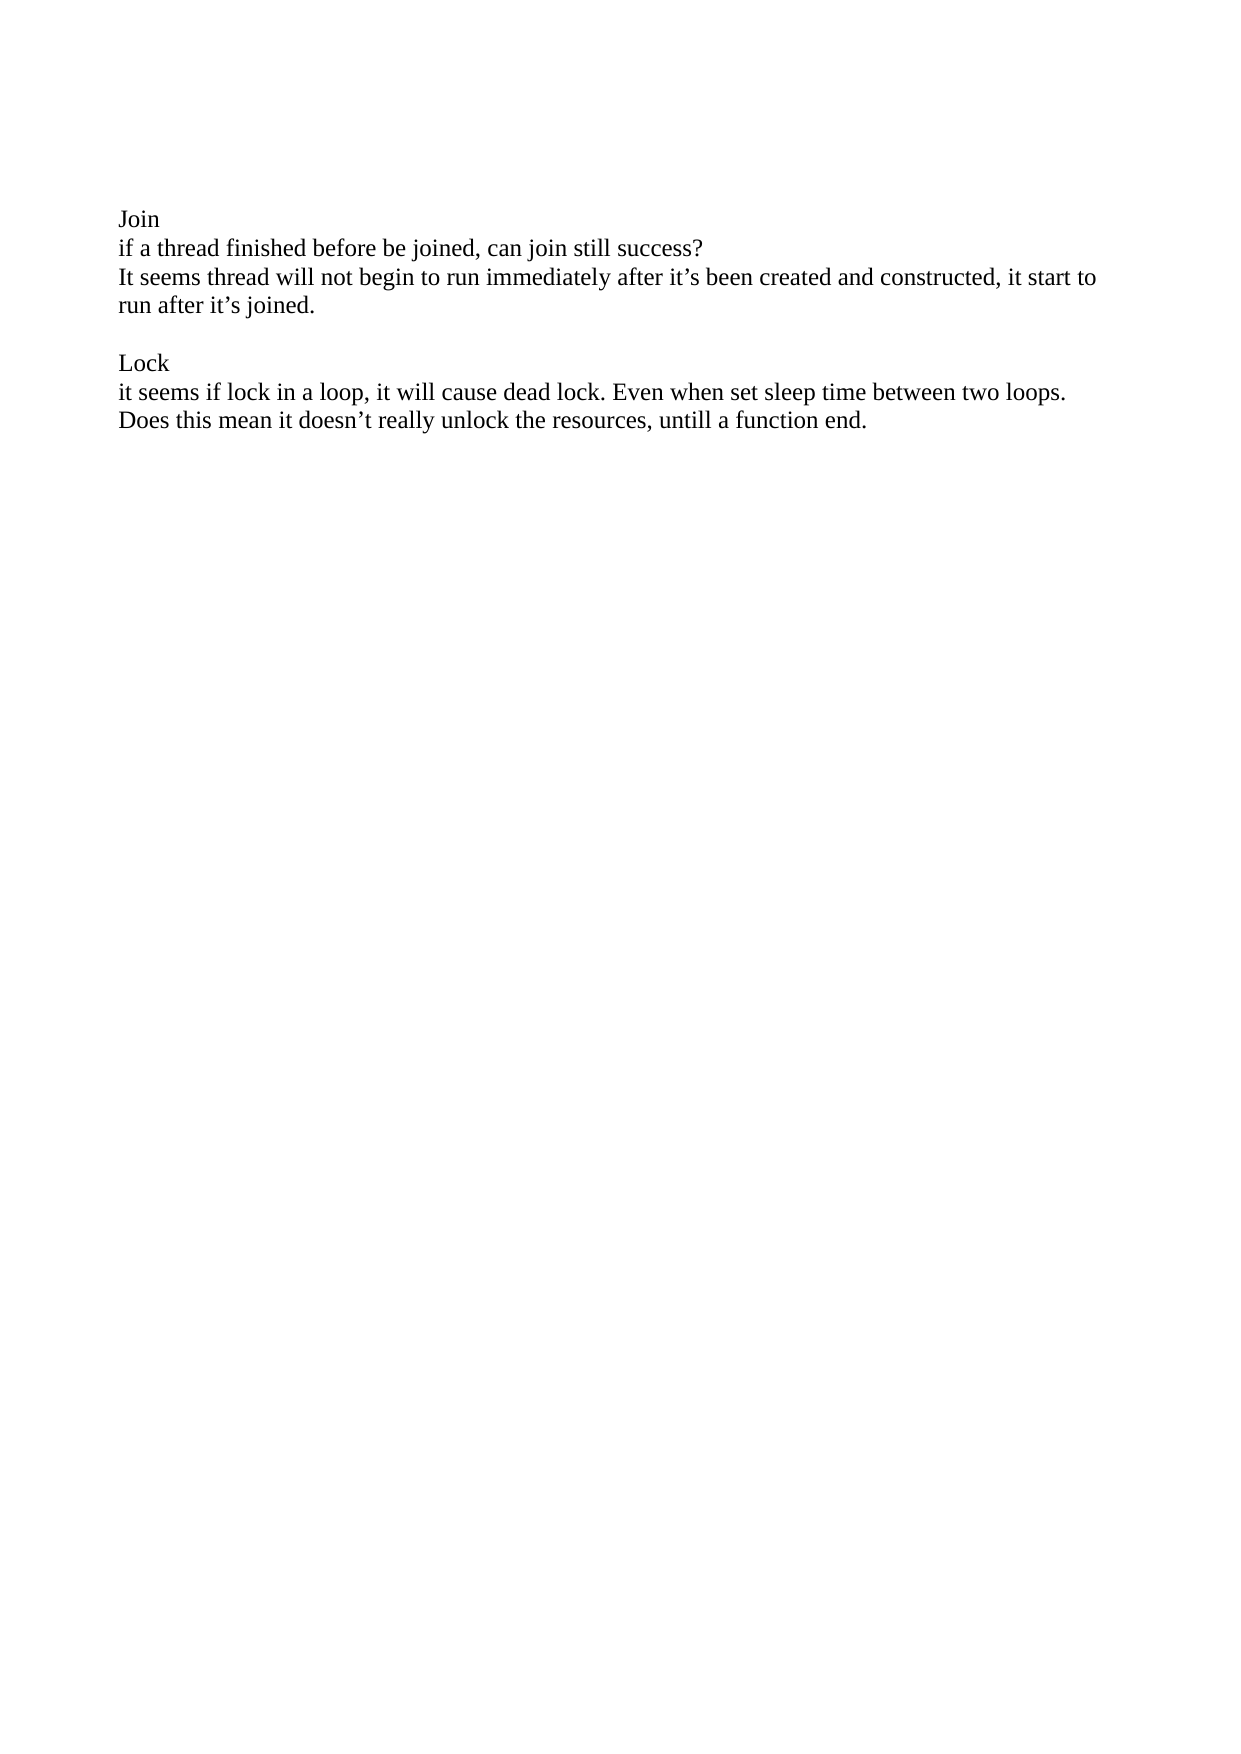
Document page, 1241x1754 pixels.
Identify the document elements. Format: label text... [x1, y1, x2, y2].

text It seems thread will not begin to run immediately after it’s been created and constructed, it start to run after it’s joined. [118, 262, 1122, 319]
text Lock [118, 348, 1122, 377]
text it seems if lock in a loop, it will cause dead lock. Even when set sleep time between two loops. Does this mean it doesn’t really unlock the resources, untill a function end. [118, 377, 1122, 434]
text Join [118, 204, 1122, 233]
text if a thread finished before be joined, can join still success? [118, 233, 1122, 262]
